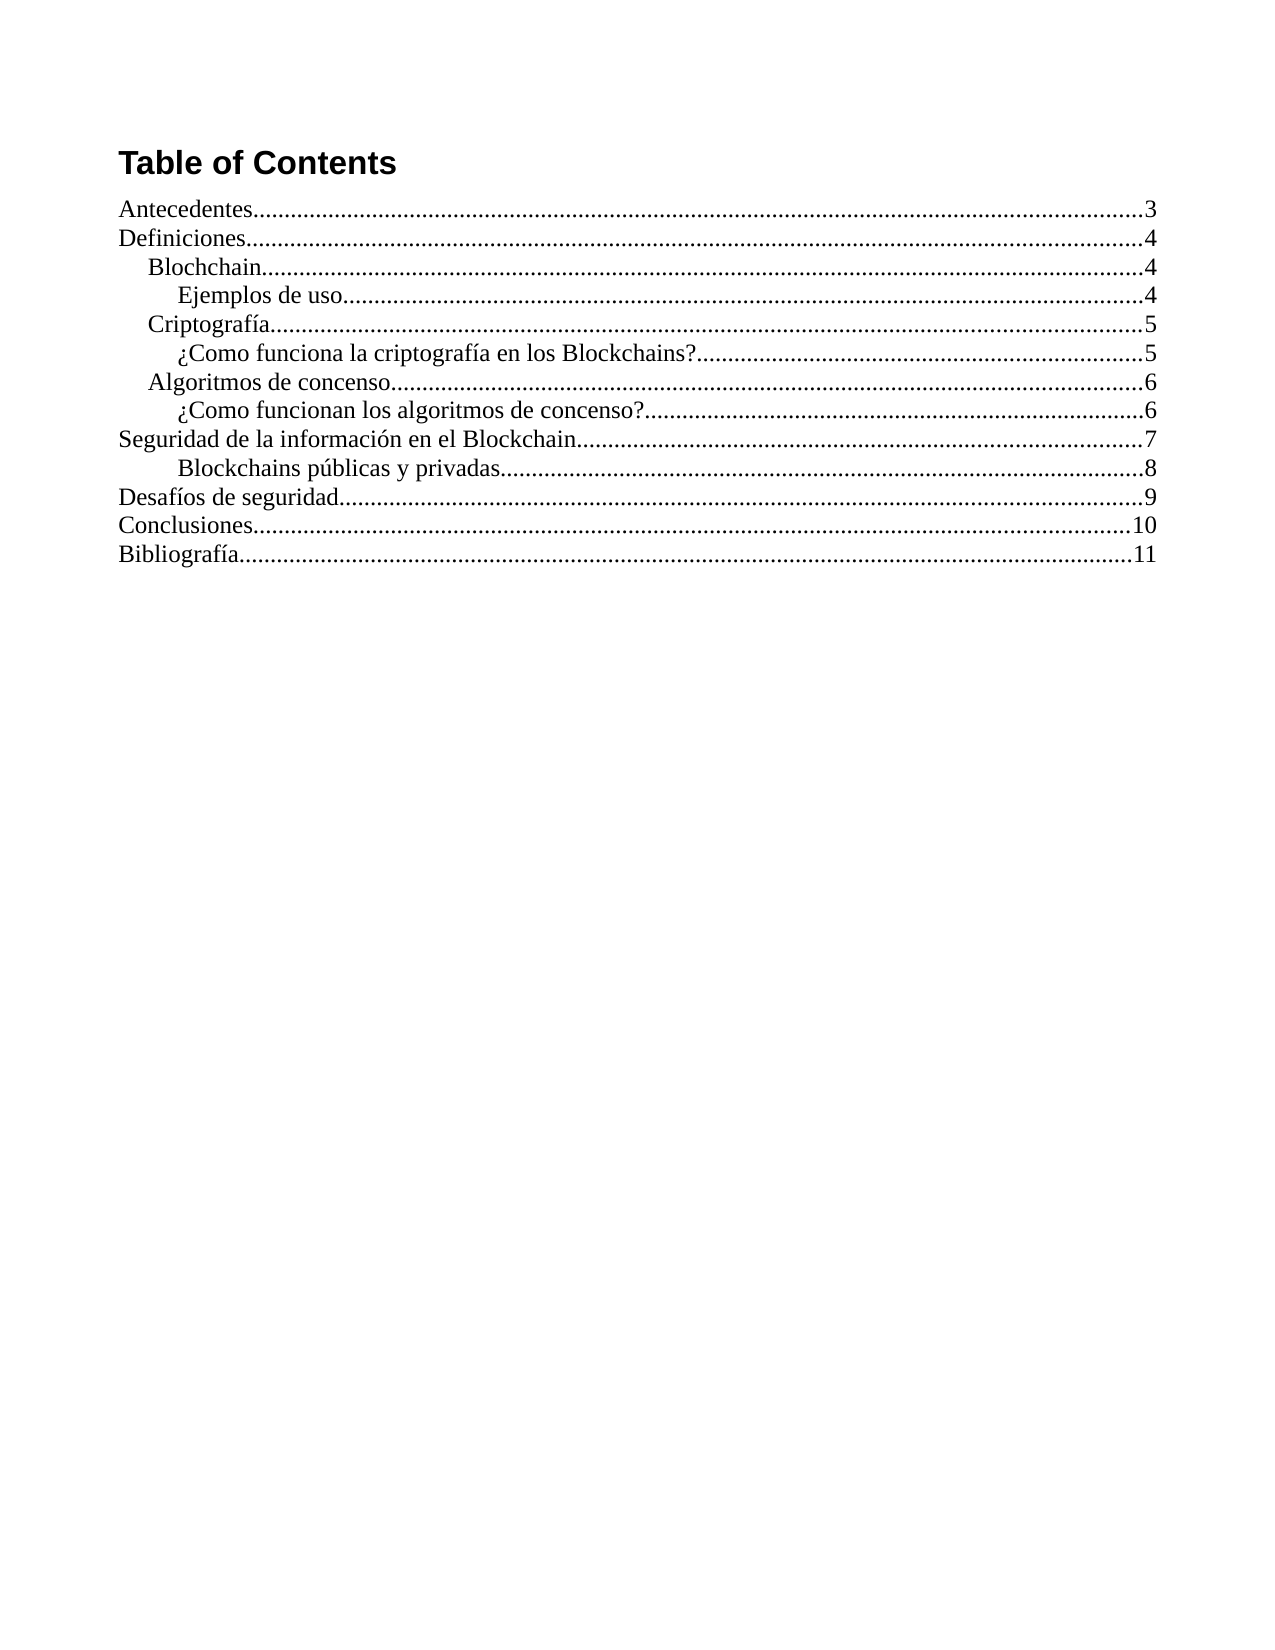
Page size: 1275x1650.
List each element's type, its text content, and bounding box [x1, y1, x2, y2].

subtitle Table of Contents [118, 143, 1157, 182]
text Criptografía 5 [148, 309, 1157, 338]
text ¿Como funcionan los algoritmos de concenso? 6 [177, 395, 1157, 424]
text Blochchain 4 [148, 252, 1157, 280]
text Antecedentes 3 [118, 194, 1157, 223]
text Ejemplos de uso 4 [177, 280, 1157, 309]
text ¿Como funciona la criptografía en los Blockchains? 5 [177, 338, 1157, 367]
text Bibliografía 11 [118, 539, 1157, 568]
text Blockchains públicas y privadas 8 [177, 453, 1157, 482]
text Conclusiones 10 [118, 510, 1157, 539]
text Seguridad de la información en el Blockchain 7 [118, 424, 1157, 453]
text Desafíos de seguridad 9 [118, 482, 1157, 510]
text Definiciones 4 [118, 223, 1157, 252]
text Algoritmos de concenso 6 [148, 367, 1157, 395]
